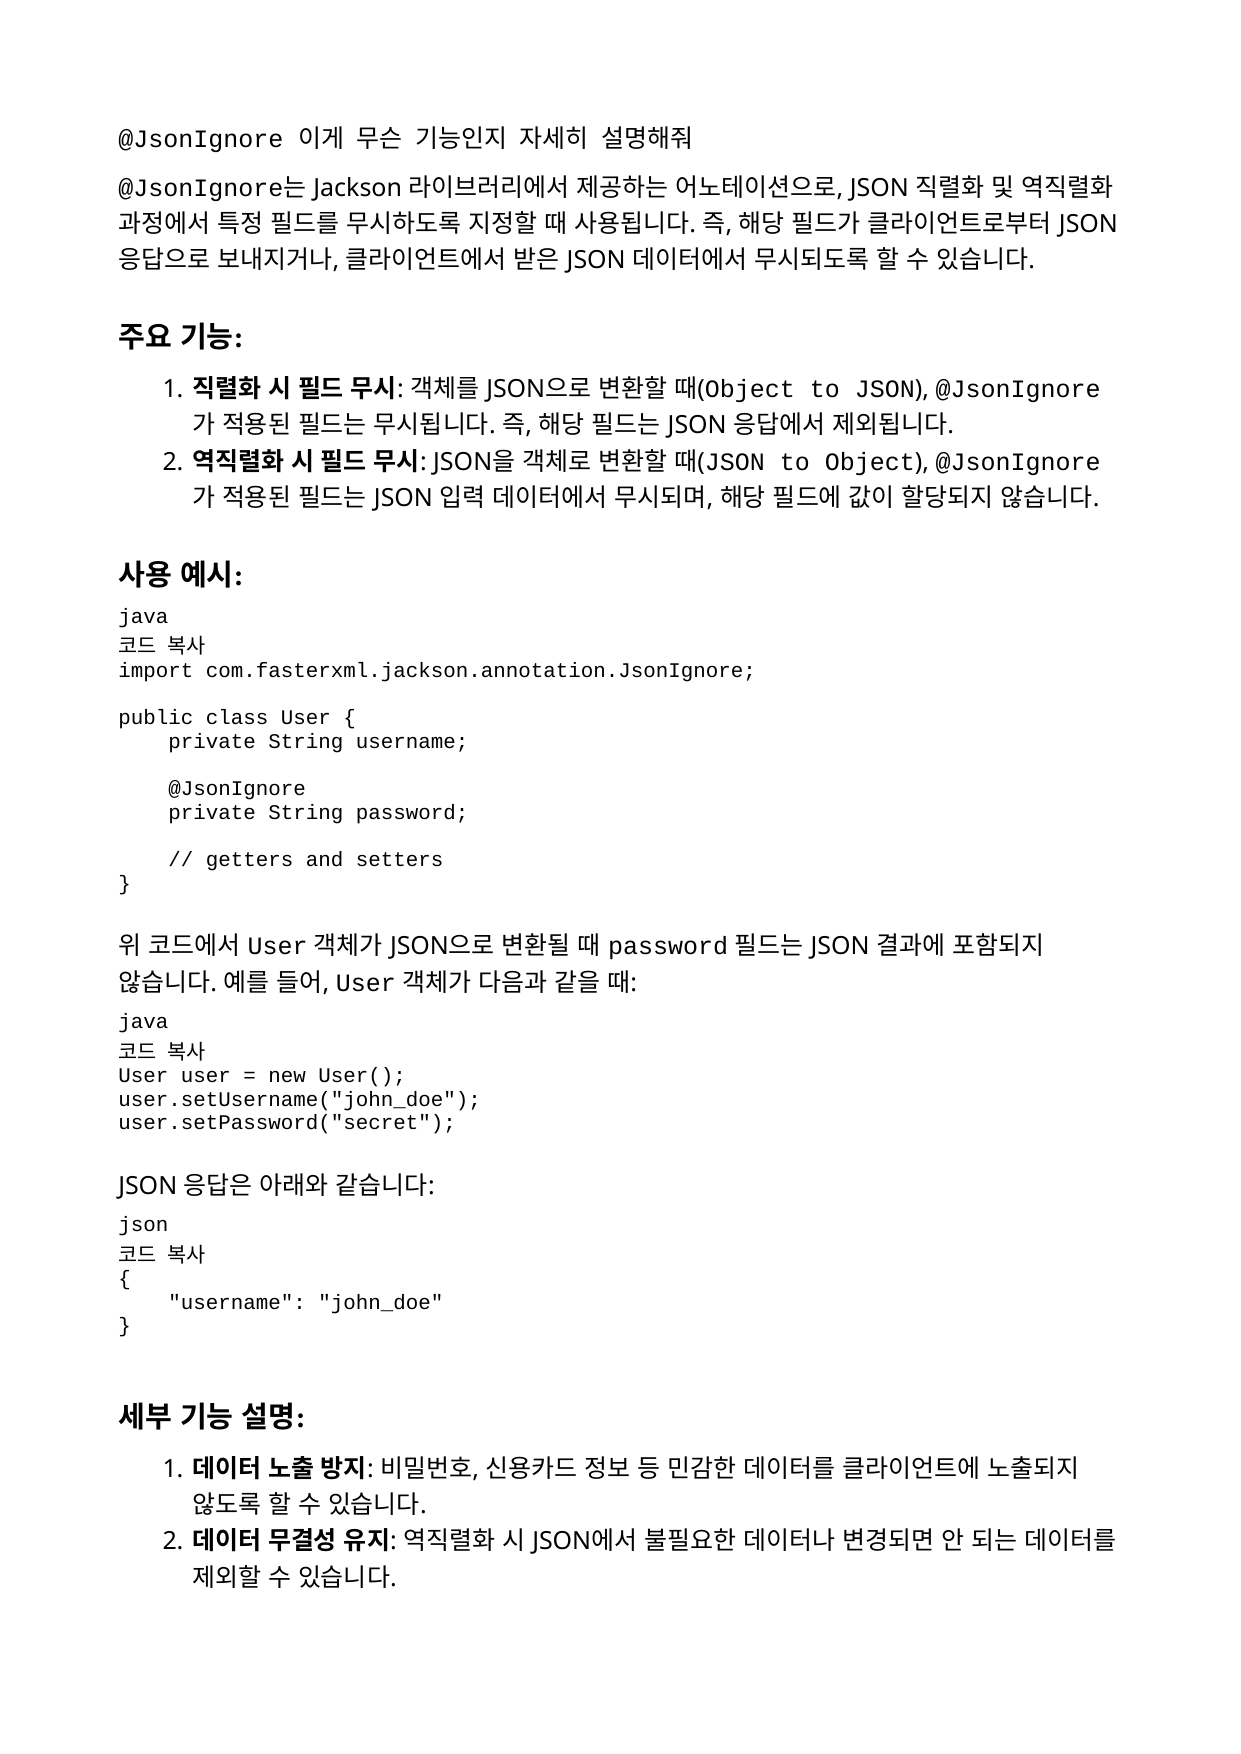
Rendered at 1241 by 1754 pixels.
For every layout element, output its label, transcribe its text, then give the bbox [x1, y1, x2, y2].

text user.setUsername("john_doe"); [118, 1089, 1122, 1112]
text } [118, 1315, 1122, 1339]
text 위 코드에서 User 객체가 JSON으로 변환될 때 password 필드는 JSON 결과에 포함되지 않습니다. 예를 들어, User 객체가 다음과 같을 때: [118, 926, 1122, 999]
text java [118, 606, 1122, 630]
text "username": "john_doe" [118, 1292, 1122, 1315]
text User user = new User(); [118, 1065, 1122, 1089]
list 데이터 무결성 유지: 역직렬화 시 JSON에서 불필요한 데이터나 변경되면 안 되는 데이터를 제외할 수 있습니다. [162, 1521, 1122, 1593]
list 데이터 노출 방지: 비밀번호, 신용카드 정보 등 민감한 데이터를 클라이언트에 노출되지 않도록 할 수 있습니다. [162, 1448, 1122, 1521]
text { [118, 1268, 1122, 1292]
text 코드 복사 [118, 630, 1122, 660]
subtitle 세부 기능 설명: [118, 1393, 1122, 1436]
text private String password; [118, 802, 1122, 825]
text private String username; [118, 731, 1122, 754]
text public class User { [118, 707, 1122, 731]
text JSON 응답은 아래와 같습니다: [118, 1166, 1122, 1202]
text java [118, 1011, 1122, 1035]
text 코드 복사 [118, 1238, 1122, 1268]
subtitle 주요 기능: [118, 313, 1122, 356]
list 직렬화 시 필드 무시: 객체를 JSON으로 변환할 때(Object to JSON), @JsonIgnore가 적용된 필드는 무시됩니다. 즉, 해당 필드는 JSON 응답에서 제외됩니다. [162, 368, 1122, 441]
text @JsonIgnore 이게 무슨 기능인지 자세히 설명해줘 [118, 118, 1122, 154]
list 역직렬화 시 필드 무시: JSON을 객체로 변환할 때(JSON to Object), @JsonIgnore가 적용된 필드는 JSON 입력 데이터에서 무시되며, 해당 필드에 값이 할당되지 않습니다. [162, 441, 1122, 514]
text json [118, 1214, 1122, 1238]
text @JsonIgnore는 Jackson 라이브러리에서 제공하는 어노테이션으로, JSON 직렬화 및 역직렬화 과정에서 특정 필드를 무시하도록 지정할 때 사용됩니다. 즉, 해당 필드가 클라이언트로부터 JSON 응답으로 보내지거나, 클라이언트에서 받은 JSON 데이터에서 무시되도록 할 수 있습니다. [118, 167, 1122, 276]
text 코드 복사 [118, 1035, 1122, 1065]
text import com.fasterxml.jackson.annotation.JsonIgnore; [118, 660, 1122, 683]
text } [118, 873, 1122, 896]
subtitle 사용 예시: [118, 551, 1122, 593]
text user.setPassword("secret"); [118, 1112, 1122, 1136]
text // getters and setters [118, 849, 1122, 873]
text @JsonIgnore [118, 778, 1122, 802]
